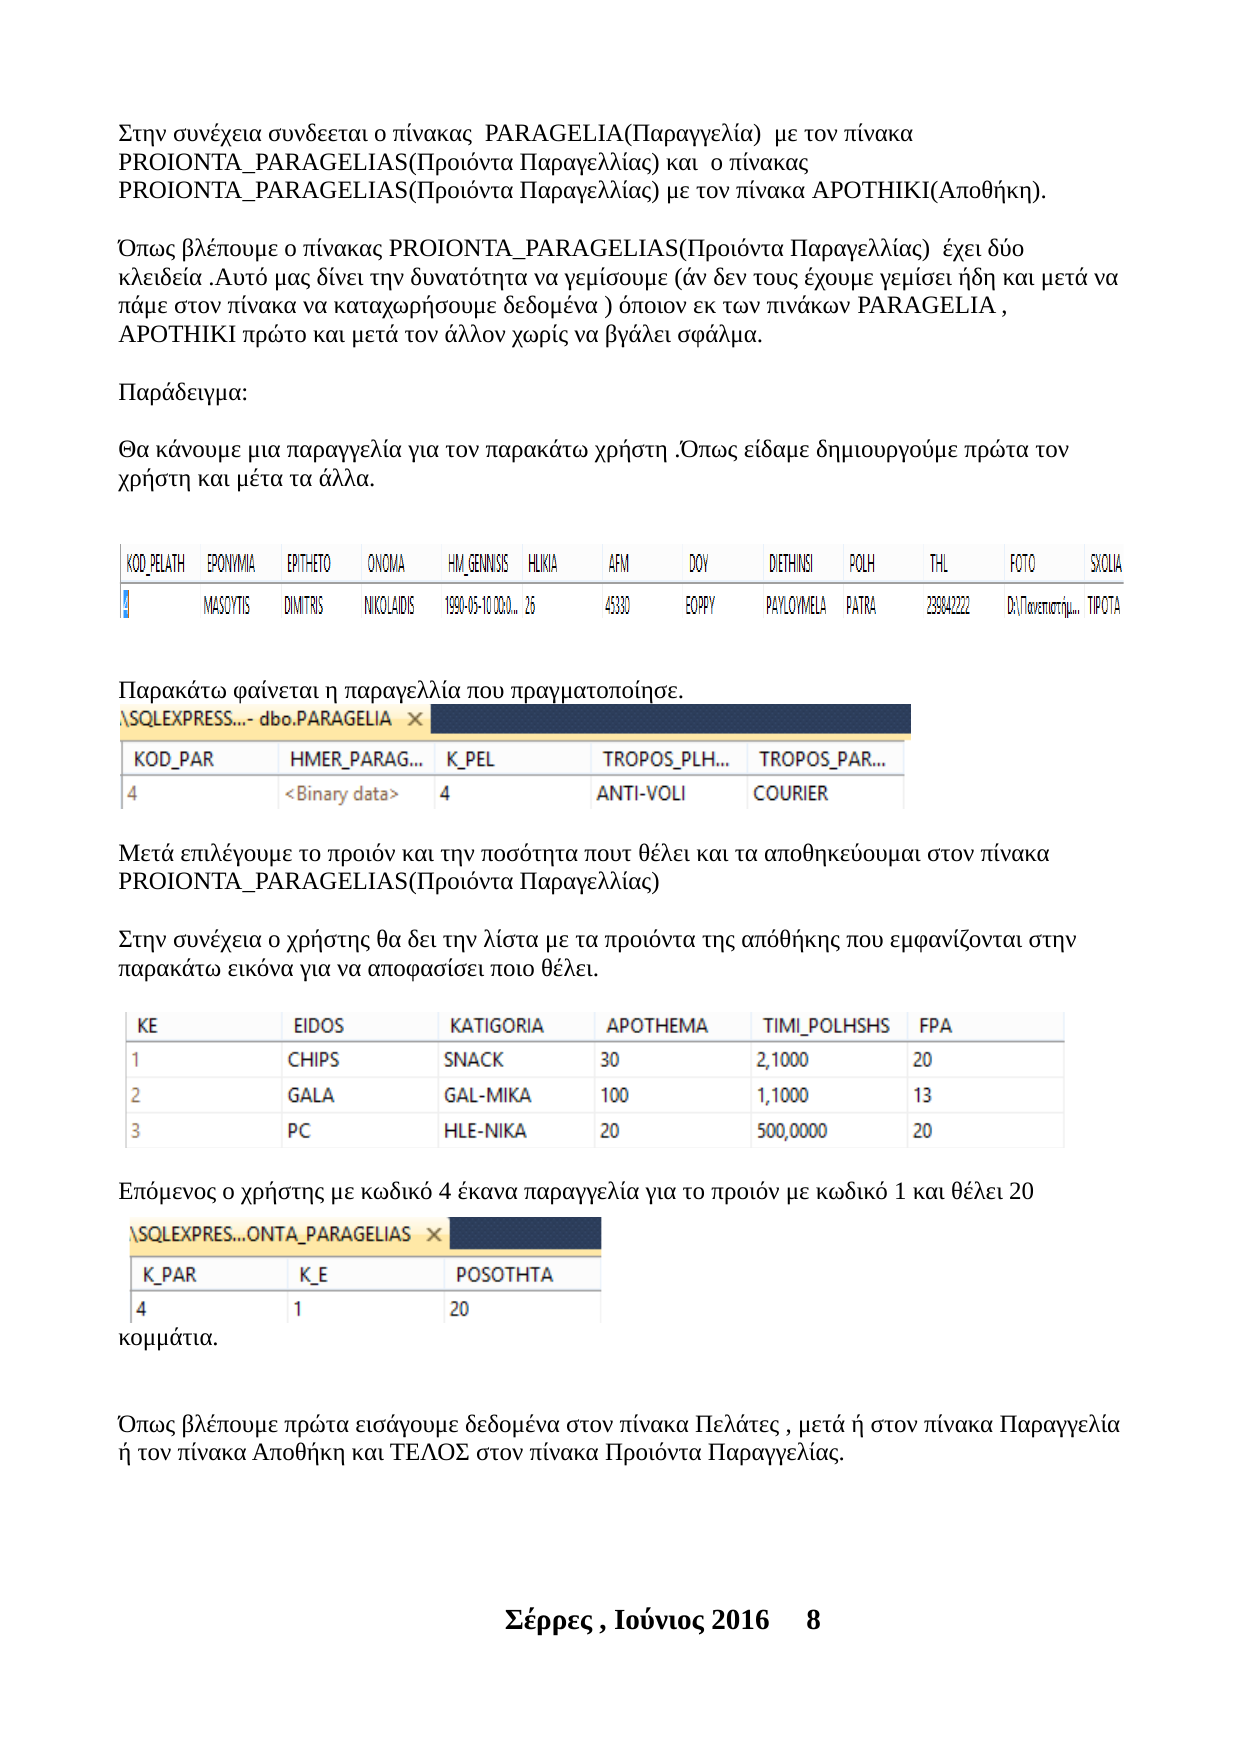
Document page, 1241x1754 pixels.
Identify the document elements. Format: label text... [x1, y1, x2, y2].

text Παρακάτω φαίνεται η παραγελλία που πραγματοποίησε. [118, 675, 1122, 704]
text PROIONTA_PARAGELIAS(Προιόντα Παραγελλίας) [118, 866, 1122, 895]
text Όπως βλέπουμε ο πίνακας PROIONTA_PARAGELIAS(Προιόντα Παραγελλίας) έχει δύο κλειδεία .Αυτό μας δίνει την δυνατότητα να γεμίσουμε (άν δεν τους έχουμε γεμίσει ήδη και μετά να πάμε στον πίνακα να καταχωρήσουμε δεδομένα ) όποιον εκ των πινάκων PARAGELIA , APOTHIKI πρώτο και μετά τον άλλον χωρίς να βγάλει σφάλμα. [118, 233, 1122, 348]
text Μετά επιλέγουμε το προιόν και την ποσότητα πουτ θέλει και τα αποθηκεύουμαι στον πίνακα [118, 838, 1122, 866]
text Στην συνέχεια συνδεεται ο πίνακας PARAGELIA(Παραγγελία) με τον πίνακα PROIONTA_PARAGELIAS(Προιόντα Παραγελλίας) και ο πίνακας PROIONTA_PARAGELIAS(Προιόντα Παραγελλίας) με τον πίνακα APOTHIKI(Αποθήκη). [118, 118, 1122, 204]
text Θα κάνουμε μια παραγγελία για τον παρακάτω χρήστη .Όπως είδαμε δημιουργούμε πρώτα τον χρήστη και μέτα τα άλλα. [118, 434, 1122, 492]
text Παράδειγμα: [118, 377, 1122, 406]
text Επόμενος ο χρήστης με κωδικό 4 έκανα παραγγελία για το προιόν με κωδικό 1 και θέλει 20 κομμάτια. [118, 1176, 1122, 1351]
text Στην συνέχεια ο χρήστης θα δει την λίστα με τα προιόντα της απόθήκης που εμφανίζονται στην παρακάτω εικόνα για να αποφασίσει ποιο θέλει. [118, 924, 1122, 981]
text Όπως βλέπουμε πρώτα εισάγουμε δεδομένα στον πίνακα Πελάτες , μετά ή στον πίνακα Παραγγελία ή τον πίνακα Αποθήκη και ΤΕΛΟΣ στον πίνακα Προιόντα Παραγγελίας. [118, 1409, 1122, 1466]
